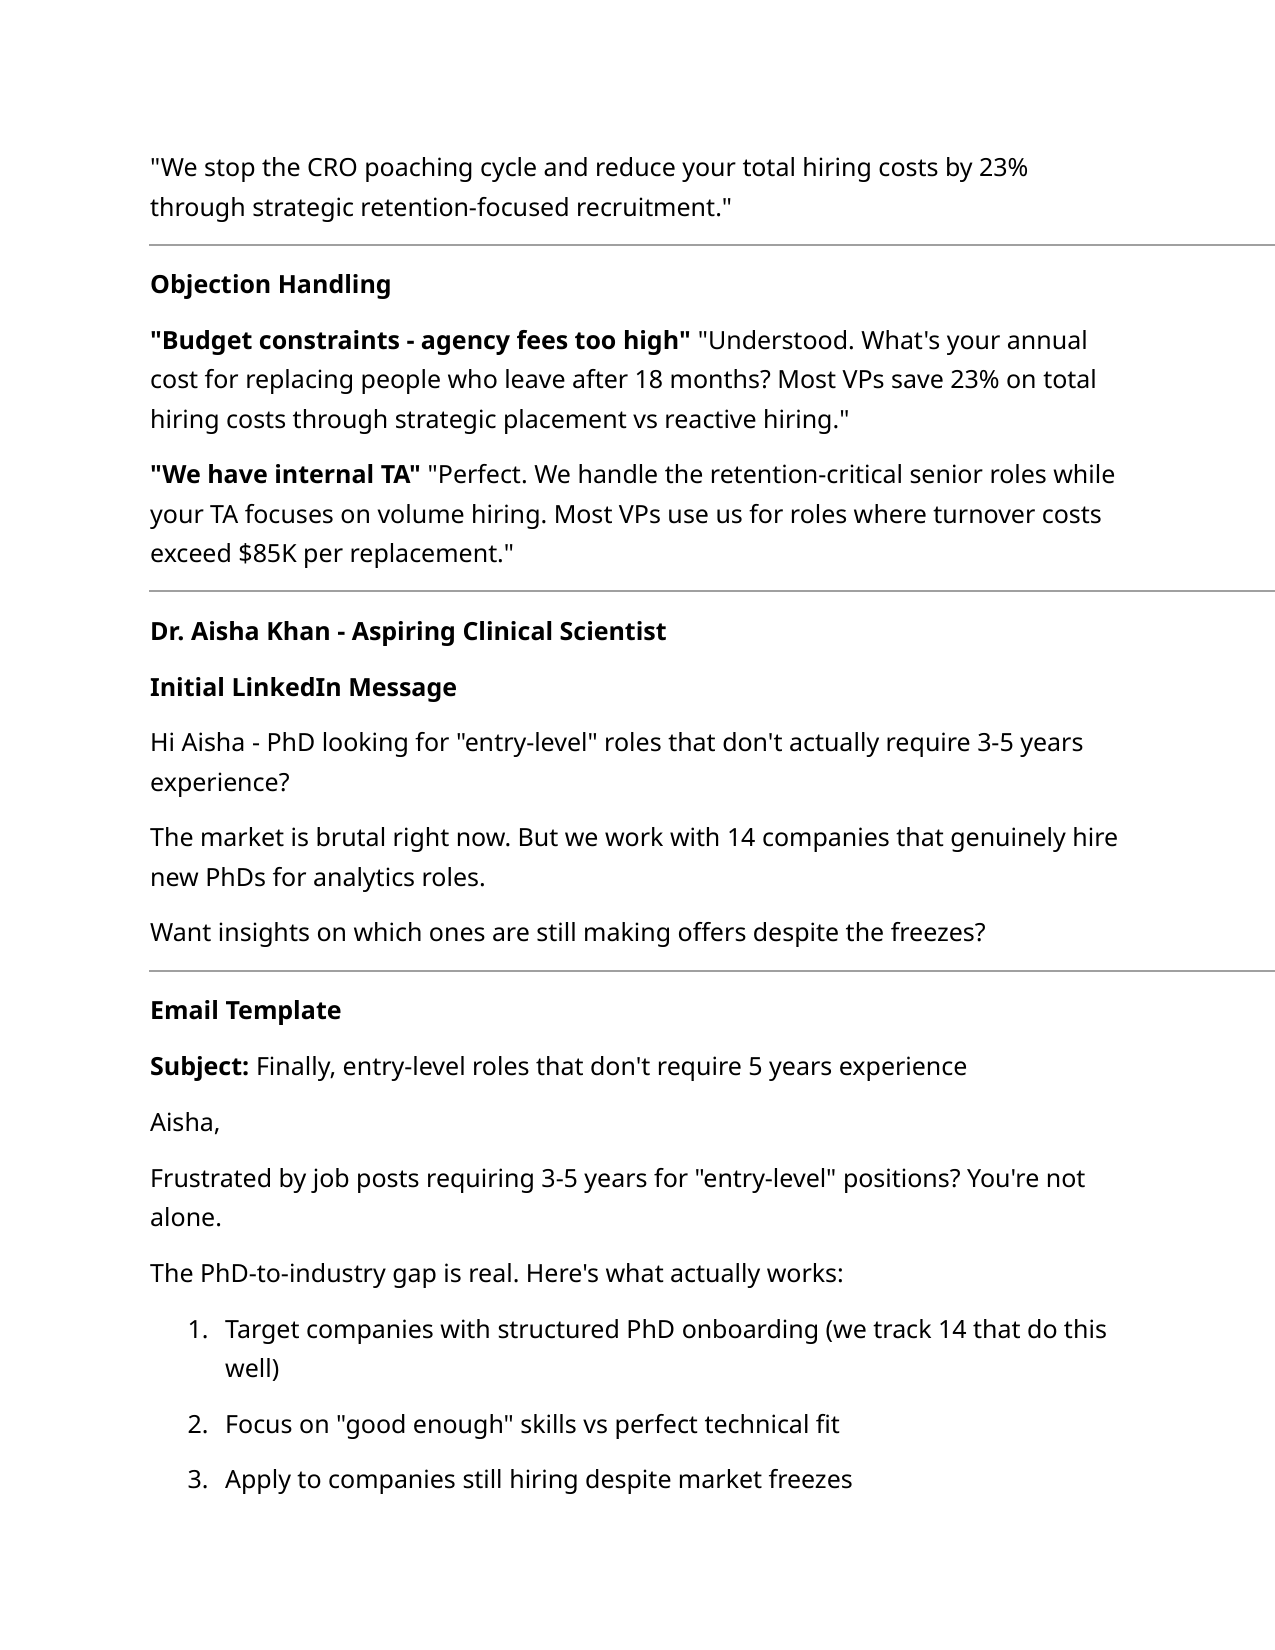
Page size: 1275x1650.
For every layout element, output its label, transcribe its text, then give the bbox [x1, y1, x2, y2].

text The market is brutal right now. But we work with 14 companies that genuinely hire new PhDs for analytics roles. [150, 820, 1125, 893]
text Frustrated by job posts requiring 3-5 years for "entry-level" positions? You're not alone. [150, 1160, 1125, 1234]
text "We have internal TA" "Perfect. We handle the retention-critical senior roles while your TA focuses on volume hiring. Most VPs use us for roles where turnover costs exceed $85K per replacement." [150, 457, 1125, 569]
text Dr. Aisha Khan - Aspiring Clinical Scientist [150, 613, 1125, 647]
text Email Template [150, 993, 1125, 1027]
text Initial LinkedIn Message [150, 669, 1125, 703]
text Subject: Finally, entry-level roles that don't require 5 years experience [150, 1049, 1125, 1083]
text "Budget constraints - agency fees too high" "Understood. What's your annual cost for replacing people who leave after 18 months? Most VPs save 23% on total hiring costs through strategic placement vs reactive hiring." [150, 323, 1125, 435]
text Hi Aisha - PhD looking for "entry-level" roles that don't actually require 3-5 years experience? [150, 725, 1125, 798]
text Want insights on which ones are still making offers despite the freezes? [150, 915, 1125, 949]
text Objection Handling [150, 267, 1125, 301]
text The PhD-to-industry gap is real. Here's what actually works: [150, 1255, 1125, 1289]
list Target companies with structured PhD onboarding (we track 14 that do this well) [187, 1311, 1125, 1384]
list Apply to companies still hiring despite market freezes [187, 1462, 1125, 1496]
text Aisha, [150, 1104, 1125, 1139]
text "We stop the CRO poaching cycle and reduce your total hiring costs by 23% through strategic retention-focused recruitment." [150, 150, 1125, 223]
list Focus on "good enough" skills vs perfect technical fit [187, 1406, 1125, 1440]
